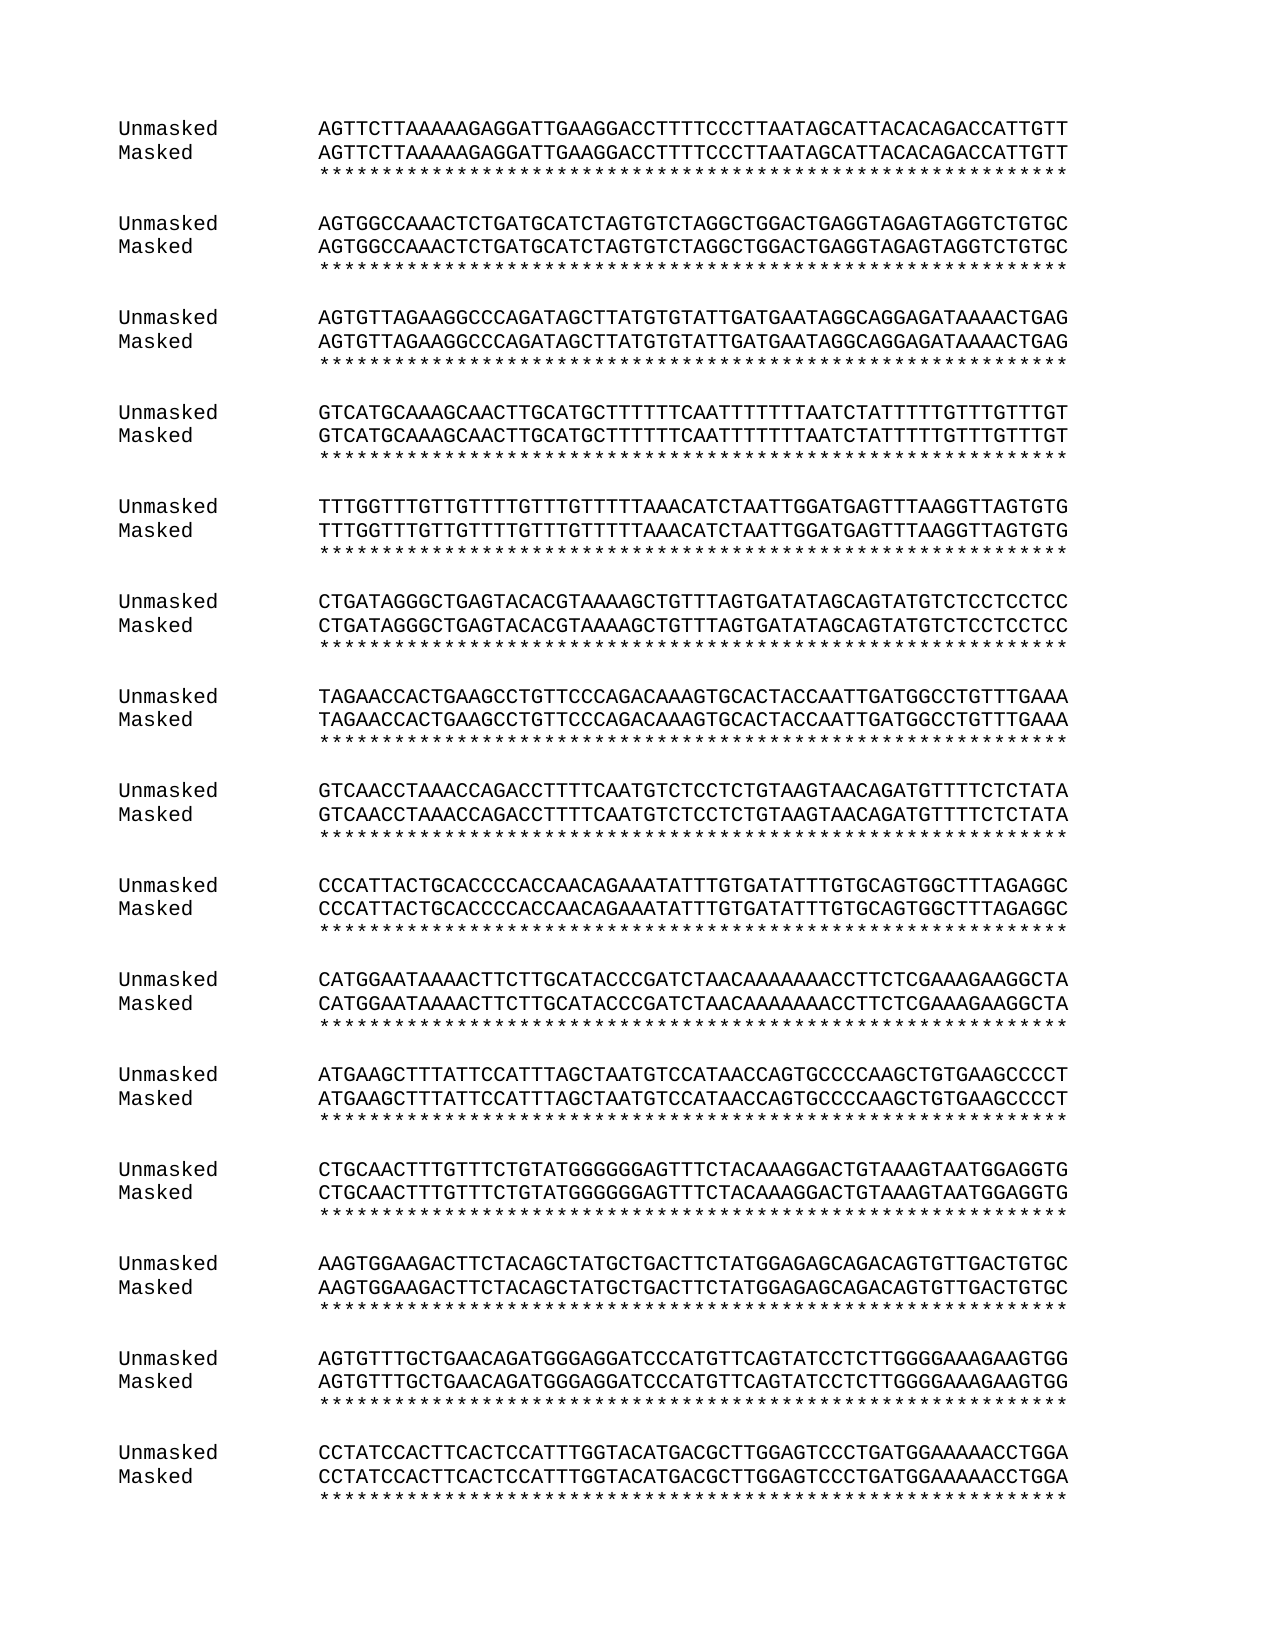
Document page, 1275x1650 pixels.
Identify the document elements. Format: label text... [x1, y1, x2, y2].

text Masked CCTATCCACTTCACTCCATTTGGTACATGACGCTTGGAGTCCCTGATGGAAAAACCTGGA [118, 1466, 1157, 1489]
text Unmasked AGTGGCCAAACTCTGATGCATCTAGTGTCTAGGCTGGACTGAGGTAGAGTAGGTCTGTGC [118, 213, 1157, 236]
text Unmasked AGTGTTTGCTGAACAGATGGGAGGATCCCATGTTCAGTATCCTCTTGGGGAAAGAAGTGG [118, 1348, 1157, 1371]
text ************************************************************ [118, 1395, 1157, 1419]
text Unmasked AGTGTTAGAAGGCCCAGATAGCTTATGTGTATTGATGAATAGGCAGGAGATAAAACTGAG [118, 307, 1157, 331]
text ************************************************************ [118, 1206, 1157, 1229]
text ************************************************************ [118, 827, 1157, 851]
text Masked TAGAACCACTGAAGCCTGTTCCCAGACAAAGTGCACTACCAATTGATGGCCTGTTTGAAA [118, 709, 1157, 733]
text Masked AAGTGGAAGACTTCTACAGCTATGCTGACTTCTATGGAGAGCAGACAGTGTTGACTGTGC [118, 1277, 1157, 1300]
text ************************************************************ [118, 1111, 1157, 1135]
text ************************************************************ [118, 165, 1157, 189]
text Unmasked TTTGGTTTGTTGTTTTGTTTGTTTTTAAACATCTAATTGGATGAGTTTAAGGTTAGTGTG [118, 496, 1157, 520]
text Unmasked GTCAACCTAAACCAGACCTTTTCAATGTCTCCTCTGTAAGTAACAGATGTTTTCTCTATA [118, 780, 1157, 804]
text Unmasked GTCATGCAAAGCAACTTGCATGCTTTTTTCAATTTTTTTAATCTATTTTTGTTTGTTTGT [118, 402, 1157, 426]
text Unmasked AGTTCTTAAAAAGAGGATTGAAGGACCTTTTCCCTTAATAGCATTACACAGACCATTGTT [118, 118, 1157, 142]
text ************************************************************ [118, 354, 1157, 378]
text Masked CATGGAATAAAACTTCTTGCATACCCGATCTAACAAAAAAACCTTCTCGAAAGAAGGCTA [118, 993, 1157, 1017]
text ************************************************************ [118, 733, 1157, 757]
text Masked TTTGGTTTGTTGTTTTGTTTGTTTTTAAACATCTAATTGGATGAGTTTAAGGTTAGTGTG [118, 520, 1157, 544]
text ************************************************************ [118, 544, 1157, 567]
text Masked GTCAACCTAAACCAGACCTTTTCAATGTCTCCTCTGTAAGTAACAGATGTTTTCTCTATA [118, 804, 1157, 827]
text Unmasked CCCATTACTGCACCCCACCAACAGAAATATTTGTGATATTTGTGCAGTGGCTTTAGAGGC [118, 875, 1157, 898]
text Masked CCCATTACTGCACCCCACCAACAGAAATATTTGTGATATTTGTGCAGTGGCTTTAGAGGC [118, 898, 1157, 922]
text Masked CTGCAACTTTGTTTCTGTATGGGGGGAGTTTCTACAAAGGACTGTAAAGTAATGGAGGTG [118, 1182, 1157, 1206]
text ************************************************************ [118, 260, 1157, 284]
text ************************************************************ [118, 1300, 1157, 1324]
text ************************************************************ [118, 1489, 1157, 1513]
text Unmasked ATGAAGCTTTATTCCATTTAGCTAATGTCCATAACCAGTGCCCCAAGCTGTGAAGCCCCT [118, 1064, 1157, 1088]
text Masked AGTGGCCAAACTCTGATGCATCTAGTGTCTAGGCTGGACTGAGGTAGAGTAGGTCTGTGC [118, 236, 1157, 260]
text Unmasked AAGTGGAAGACTTCTACAGCTATGCTGACTTCTATGGAGAGCAGACAGTGTTGACTGTGC [118, 1253, 1157, 1277]
text Masked AGTTCTTAAAAAGAGGATTGAAGGACCTTTTCCCTTAATAGCATTACACAGACCATTGTT [118, 142, 1157, 165]
text ************************************************************ [118, 922, 1157, 946]
text Masked GTCATGCAAAGCAACTTGCATGCTTTTTTCAATTTTTTTAATCTATTTTTGTTTGTTTGT [118, 426, 1157, 449]
text Unmasked CCTATCCACTTCACTCCATTTGGTACATGACGCTTGGAGTCCCTGATGGAAAAACCTGGA [118, 1442, 1157, 1466]
text Masked ATGAAGCTTTATTCCATTTAGCTAATGTCCATAACCAGTGCCCCAAGCTGTGAAGCCCCT [118, 1088, 1157, 1111]
text ************************************************************ [118, 449, 1157, 473]
text Unmasked CTGCAACTTTGTTTCTGTATGGGGGGAGTTTCTACAAAGGACTGTAAAGTAATGGAGGTG [118, 1158, 1157, 1182]
text Unmasked CATGGAATAAAACTTCTTGCATACCCGATCTAACAAAAAAACCTTCTCGAAAGAAGGCTA [118, 969, 1157, 993]
text ************************************************************ [118, 1017, 1157, 1040]
text Masked CTGATAGGGCTGAGTACACGTAAAAGCTGTTTAGTGATATAGCAGTATGTCTCCTCCTCC [118, 615, 1157, 638]
text ************************************************************ [118, 638, 1157, 662]
text Unmasked TAGAACCACTGAAGCCTGTTCCCAGACAAAGTGCACTACCAATTGATGGCCTGTTTGAAA [118, 686, 1157, 709]
text Masked AGTGTTAGAAGGCCCAGATAGCTTATGTGTATTGATGAATAGGCAGGAGATAAAACTGAG [118, 331, 1157, 354]
text Masked AGTGTTTGCTGAACAGATGGGAGGATCCCATGTTCAGTATCCTCTTGGGGAAAGAAGTGG [118, 1371, 1157, 1395]
text Unmasked CTGATAGGGCTGAGTACACGTAAAAGCTGTTTAGTGATATAGCAGTATGTCTCCTCCTCC [118, 591, 1157, 615]
